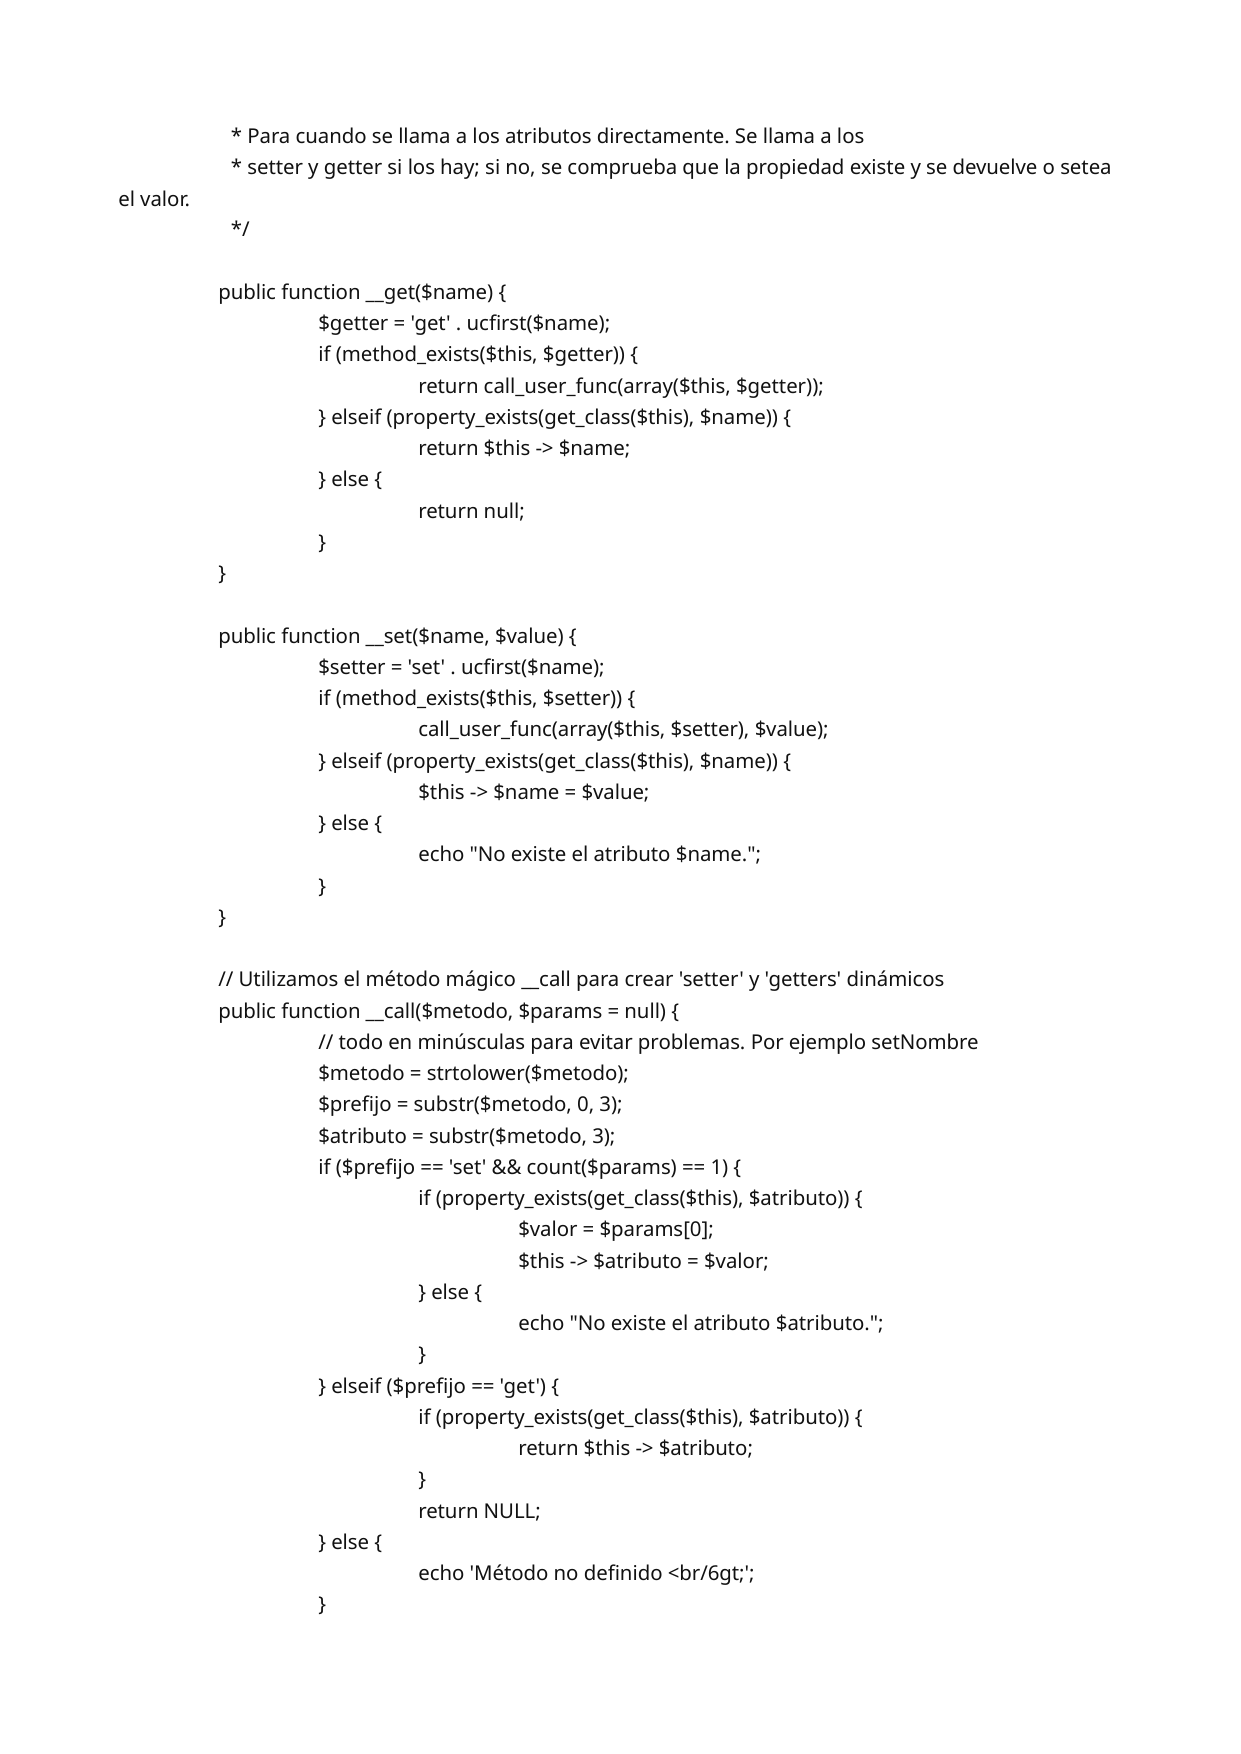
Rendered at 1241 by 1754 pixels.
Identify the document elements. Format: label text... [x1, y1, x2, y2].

text } [118, 524, 1122, 556]
text } elseif (property_exists(get_class($this), $name)) { [118, 743, 1122, 774]
text * setter y getter si los hay; si no, se comprueba que la propiedad existe y se devuelve o setea el valor. [118, 149, 1122, 212]
text $valor = $params[0]; [118, 1212, 1122, 1243]
text if (property_exists(get_class($this), $atributo)) { [118, 1399, 1122, 1431]
text if (property_exists(get_class($this), $atributo)) { [118, 1181, 1122, 1212]
text } [118, 1337, 1122, 1368]
text return null; [118, 493, 1122, 524]
text } else { [118, 806, 1122, 837]
text $setter = 'set' . ucfirst($name); [118, 649, 1122, 681]
text return $this -> $name; [118, 431, 1122, 462]
text echo 'Método no definido <br/6gt;'; [118, 1556, 1122, 1587]
text // Utilizamos el método mágico __call para crear 'setter' y 'getters' dinámicos [118, 962, 1122, 993]
text $atributo = substr($metodo, 3); [118, 1118, 1122, 1149]
text if (method_exists($this, $getter)) { [118, 337, 1122, 368]
text } else { [118, 1524, 1122, 1556]
text } [118, 556, 1122, 587]
text public function __set($name, $value) { [118, 618, 1122, 649]
text } else { [118, 462, 1122, 493]
text public function __call($metodo, $params = null) { [118, 993, 1122, 1024]
text echo "No existe el atributo $atributo."; [118, 1306, 1122, 1337]
text call_user_func(array($this, $setter), $value); [118, 712, 1122, 743]
text if (method_exists($this, $setter)) { [118, 681, 1122, 712]
text } elseif (property_exists(get_class($this), $name)) { [118, 399, 1122, 431]
text } else { [118, 1274, 1122, 1306]
text } elseif ($prefijo == 'get') { [118, 1368, 1122, 1399]
text } [118, 1587, 1122, 1618]
text } [118, 868, 1122, 899]
text $metodo = strtolower($metodo); [118, 1056, 1122, 1087]
text return NULL; [118, 1493, 1122, 1524]
text } [118, 1462, 1122, 1493]
text $getter = 'get' . ucfirst($name); [118, 306, 1122, 337]
text // todo en minúsculas para evitar problemas. Por ejemplo setNombre [118, 1024, 1122, 1056]
text if ($prefijo == 'set' && count($params) == 1) { [118, 1149, 1122, 1181]
text return call_user_func(array($this, $getter)); [118, 368, 1122, 399]
text public function __get($name) { [118, 274, 1122, 306]
text $prefijo = substr($metodo, 0, 3); [118, 1087, 1122, 1118]
text * Para cuando se llama a los atributos directamente. Se llama a los [118, 118, 1122, 149]
text } [118, 899, 1122, 931]
text $this -> $name = $value; [118, 774, 1122, 806]
text echo "No existe el atributo $name."; [118, 837, 1122, 868]
text return $this -> $atributo; [118, 1431, 1122, 1462]
text */ [118, 212, 1122, 243]
text $this -> $atributo = $valor; [118, 1243, 1122, 1274]
